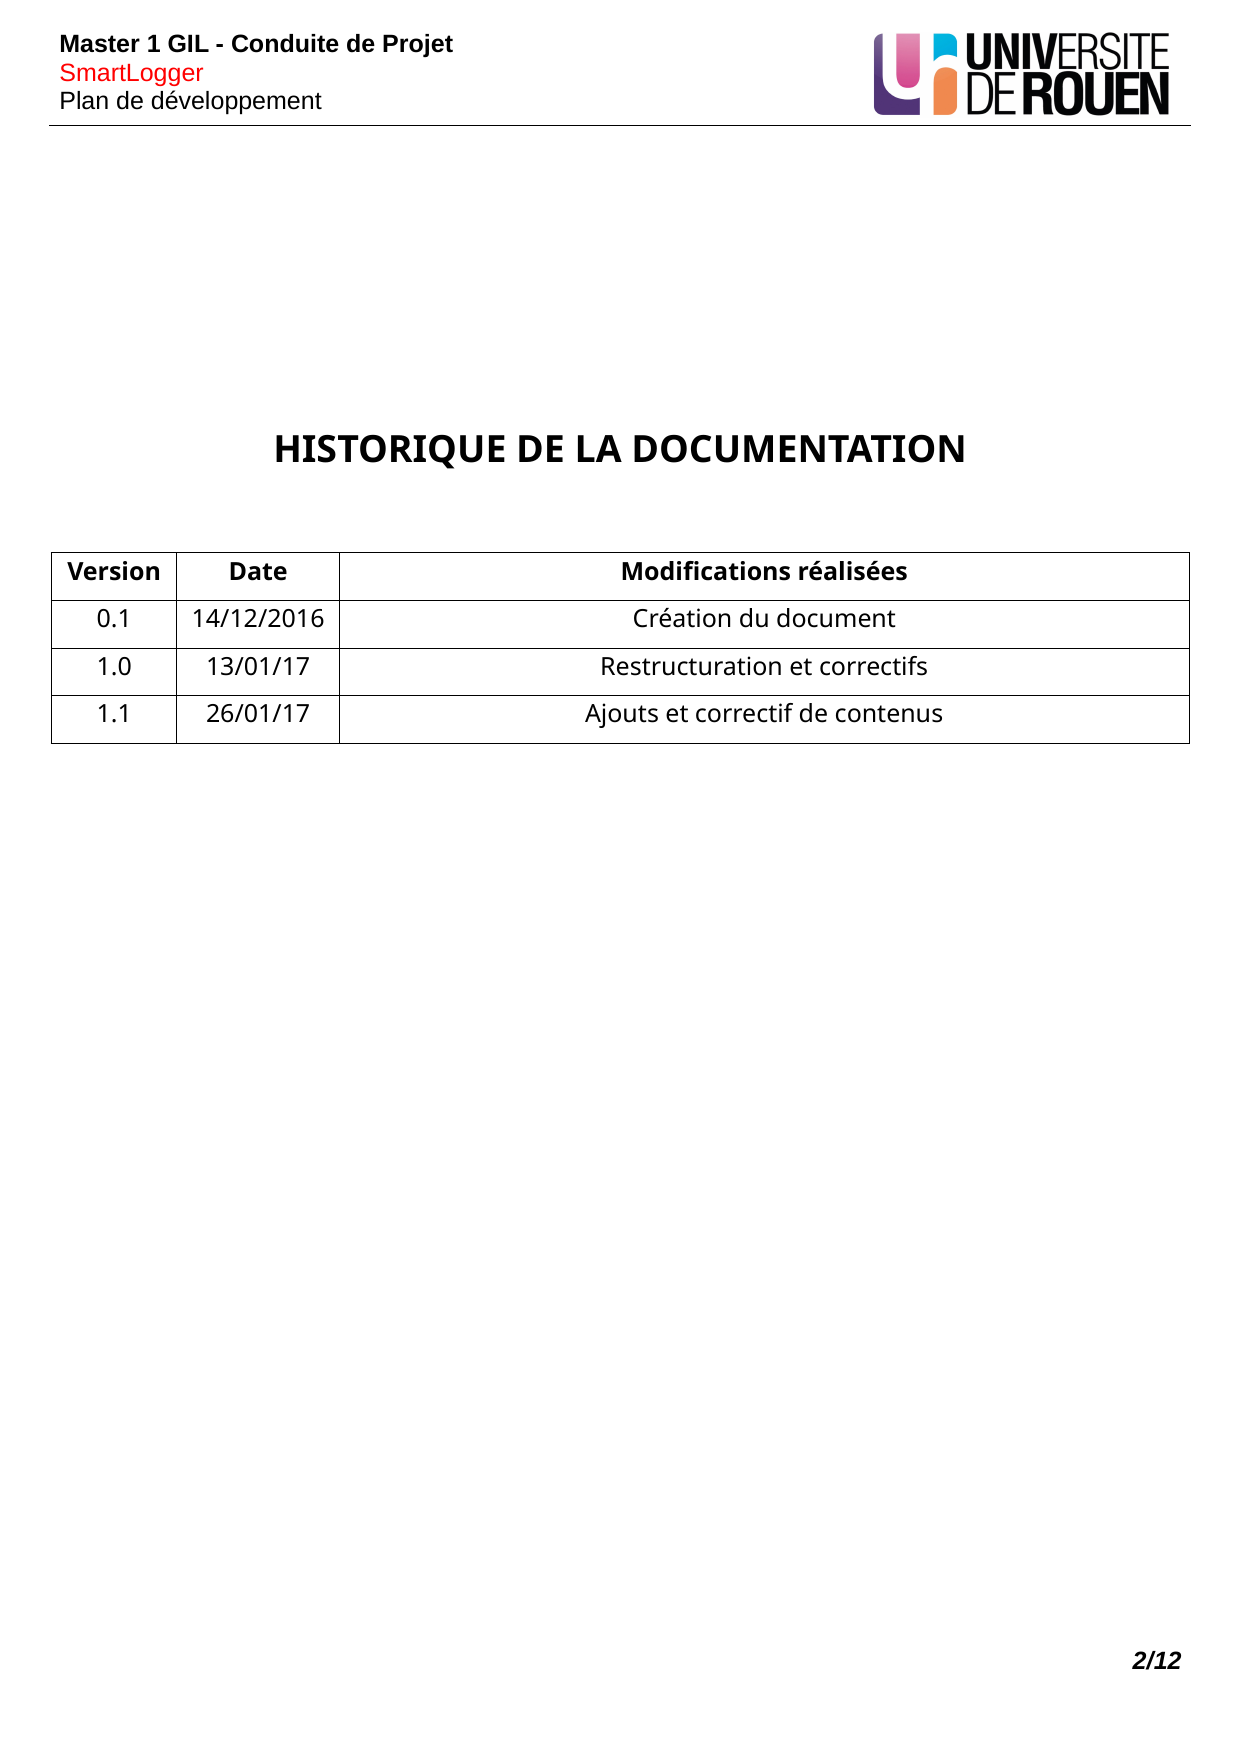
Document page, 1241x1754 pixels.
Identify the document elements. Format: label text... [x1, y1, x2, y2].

picture [872, 32, 1170, 118]
table_cell 26/01/17 [177, 696, 339, 743]
table_cell 0.1 [52, 601, 176, 647]
table_cell Création du document [340, 601, 1189, 647]
table_header Date [177, 553, 339, 600]
table_header Version [52, 553, 176, 600]
table_header Modifications réalisées [340, 553, 1189, 600]
table_cell 1.0 [52, 649, 176, 695]
subtitle HISTORIQUE DE LA DOCUMENTATION [59, 422, 1181, 473]
table_cell Ajouts et correctif de contenus [340, 696, 1189, 743]
table_cell 13/01/17 [177, 649, 339, 695]
table_cell 14/12/2016 [177, 601, 339, 647]
table_cell Restructuration et correctifs [340, 649, 1189, 695]
table_cell 1.1 [52, 696, 176, 743]
